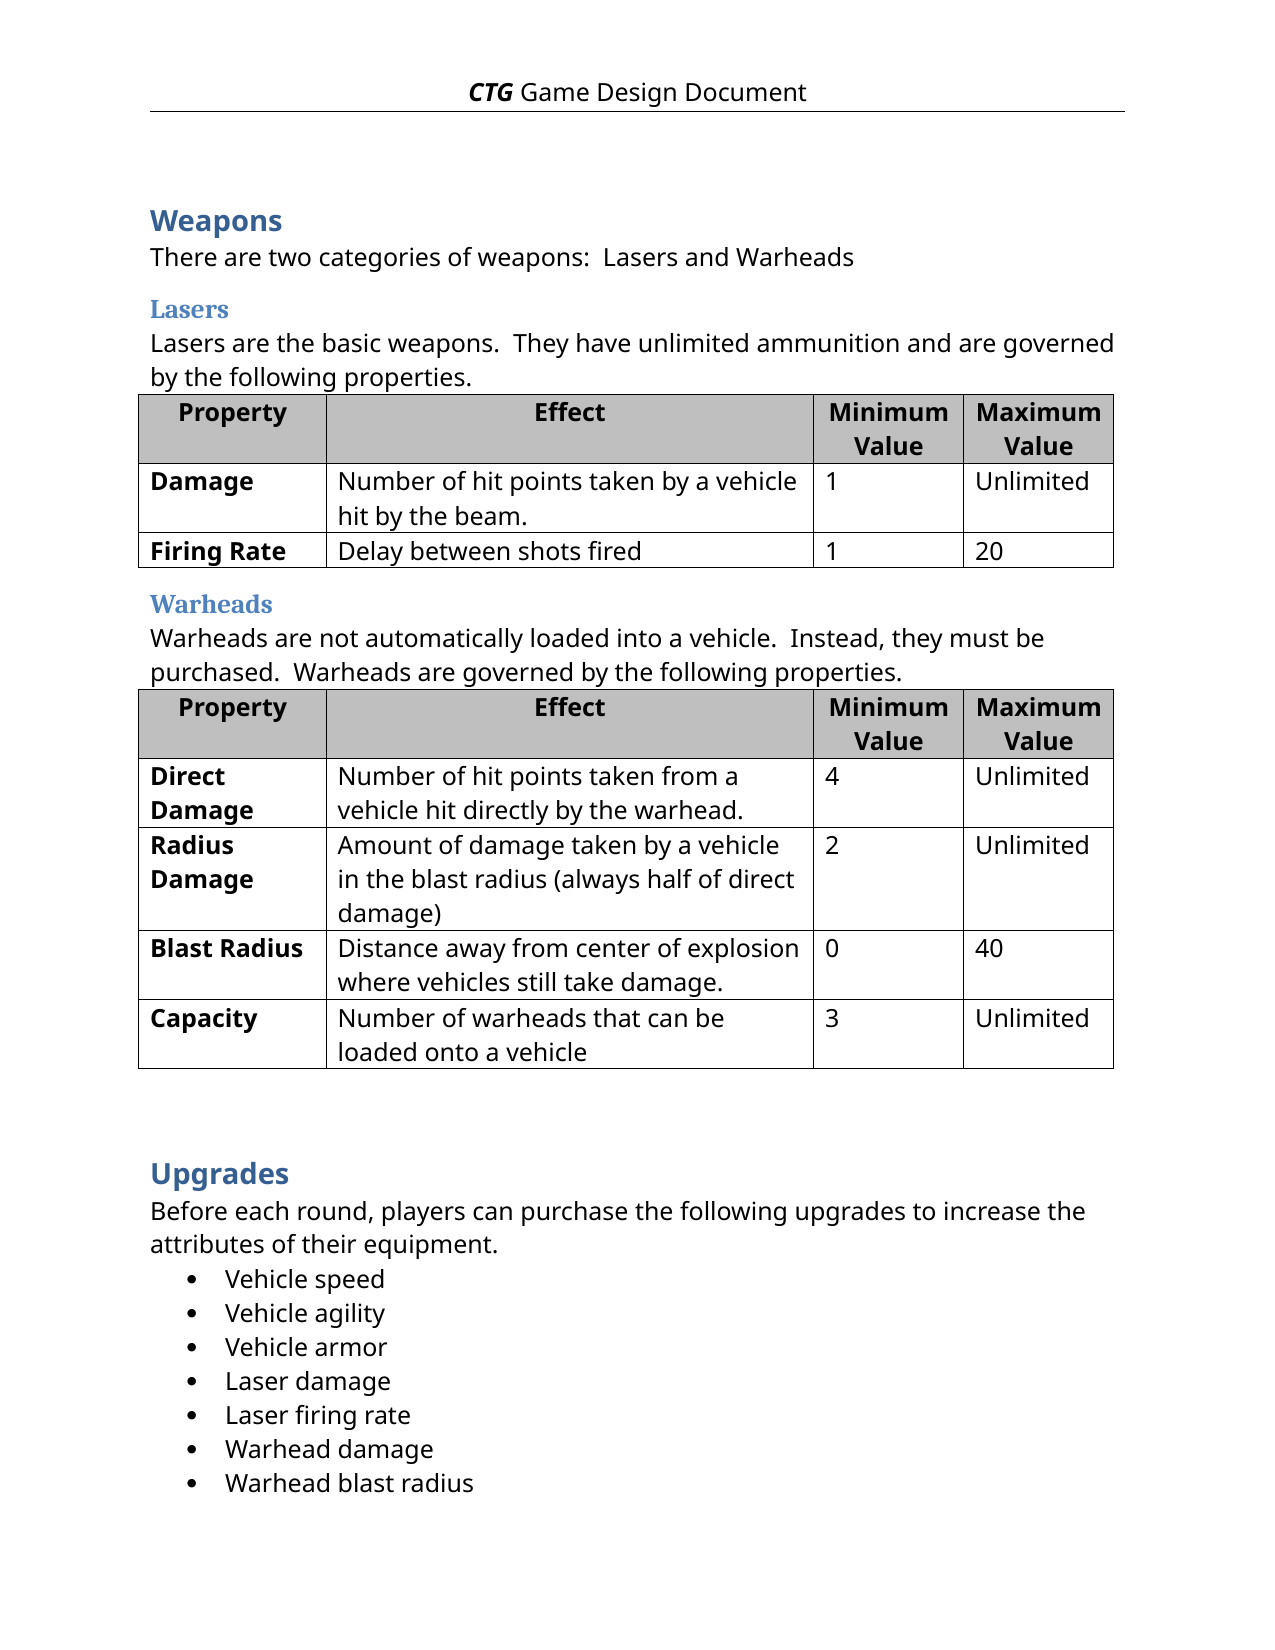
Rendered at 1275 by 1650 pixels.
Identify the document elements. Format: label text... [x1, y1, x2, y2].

list Vehicle armor [187, 1329, 1125, 1363]
table_cell 3 [814, 1000, 963, 1068]
table_cell 0 [814, 931, 963, 999]
subtitle Weapons [150, 200, 1125, 240]
table_cell 1 [814, 464, 963, 532]
table_header Maximum Value [964, 690, 1113, 758]
list Warhead damage [187, 1432, 1125, 1466]
table_cell Radius Damage [139, 828, 326, 930]
table_header Effect [327, 395, 813, 463]
text Warheads are not automatically loaded into a vehicle. Instead, they must be purchased. Warheads are governed by the following properties. [150, 620, 1125, 688]
subtitle Upgrades [150, 1153, 1125, 1193]
list Vehicle agility [187, 1295, 1125, 1329]
table_cell Number of hit points taken by a vehicle hit by the beam. [327, 464, 813, 532]
table_cell Blast Radius [139, 931, 326, 999]
table_header Minimum Value [814, 690, 963, 758]
text Before each round, players can purchase the following upgrades to increase the attributes of their equipment. [150, 1193, 1125, 1261]
table_header Maximum Value [964, 395, 1113, 463]
table_cell Delay between shots fired [327, 533, 813, 567]
table_header Effect [327, 690, 813, 758]
table_cell Number of warheads that can be loaded onto a vehicle [327, 1000, 813, 1068]
subtitle Warheads [150, 589, 1125, 620]
table_cell Amount of damage taken by a vehicle in the blast radius (always half of direct damage) [327, 828, 813, 930]
table_cell 20 [964, 533, 1113, 567]
table_cell Firing Rate [139, 533, 326, 567]
table_cell 1 [814, 533, 963, 567]
table_cell Distance away from center of explosion where vehicles still take damage. [327, 931, 813, 999]
table_cell Unlimited [964, 828, 1113, 930]
table_cell Damage [139, 464, 326, 532]
table_cell 2 [814, 828, 963, 930]
table_cell Direct Damage [139, 759, 326, 827]
list Vehicle speed [187, 1261, 1125, 1295]
table_cell Unlimited [964, 1000, 1113, 1068]
subtitle Lasers [150, 294, 1125, 326]
text There are two categories of weapons: Lasers and Warheads [150, 240, 1125, 274]
list Warhead blast radius [187, 1466, 1125, 1500]
table_cell 40 [964, 931, 1113, 999]
list Laser damage [187, 1363, 1125, 1397]
table_header Minimum Value [814, 395, 963, 463]
text Lasers are the basic weapons. They have unlimited ammunition and are governed by the following properties. [150, 326, 1125, 394]
list Laser firing rate [187, 1397, 1125, 1432]
table_header Property [139, 690, 326, 758]
table_header Property [139, 395, 326, 463]
table_cell Number of hit points taken from a vehicle hit directly by the warhead. [327, 759, 813, 827]
table_cell Unlimited [964, 464, 1113, 532]
table_cell Capacity [139, 1000, 326, 1068]
table_cell Unlimited [964, 759, 1113, 827]
table_cell 4 [814, 759, 963, 827]
